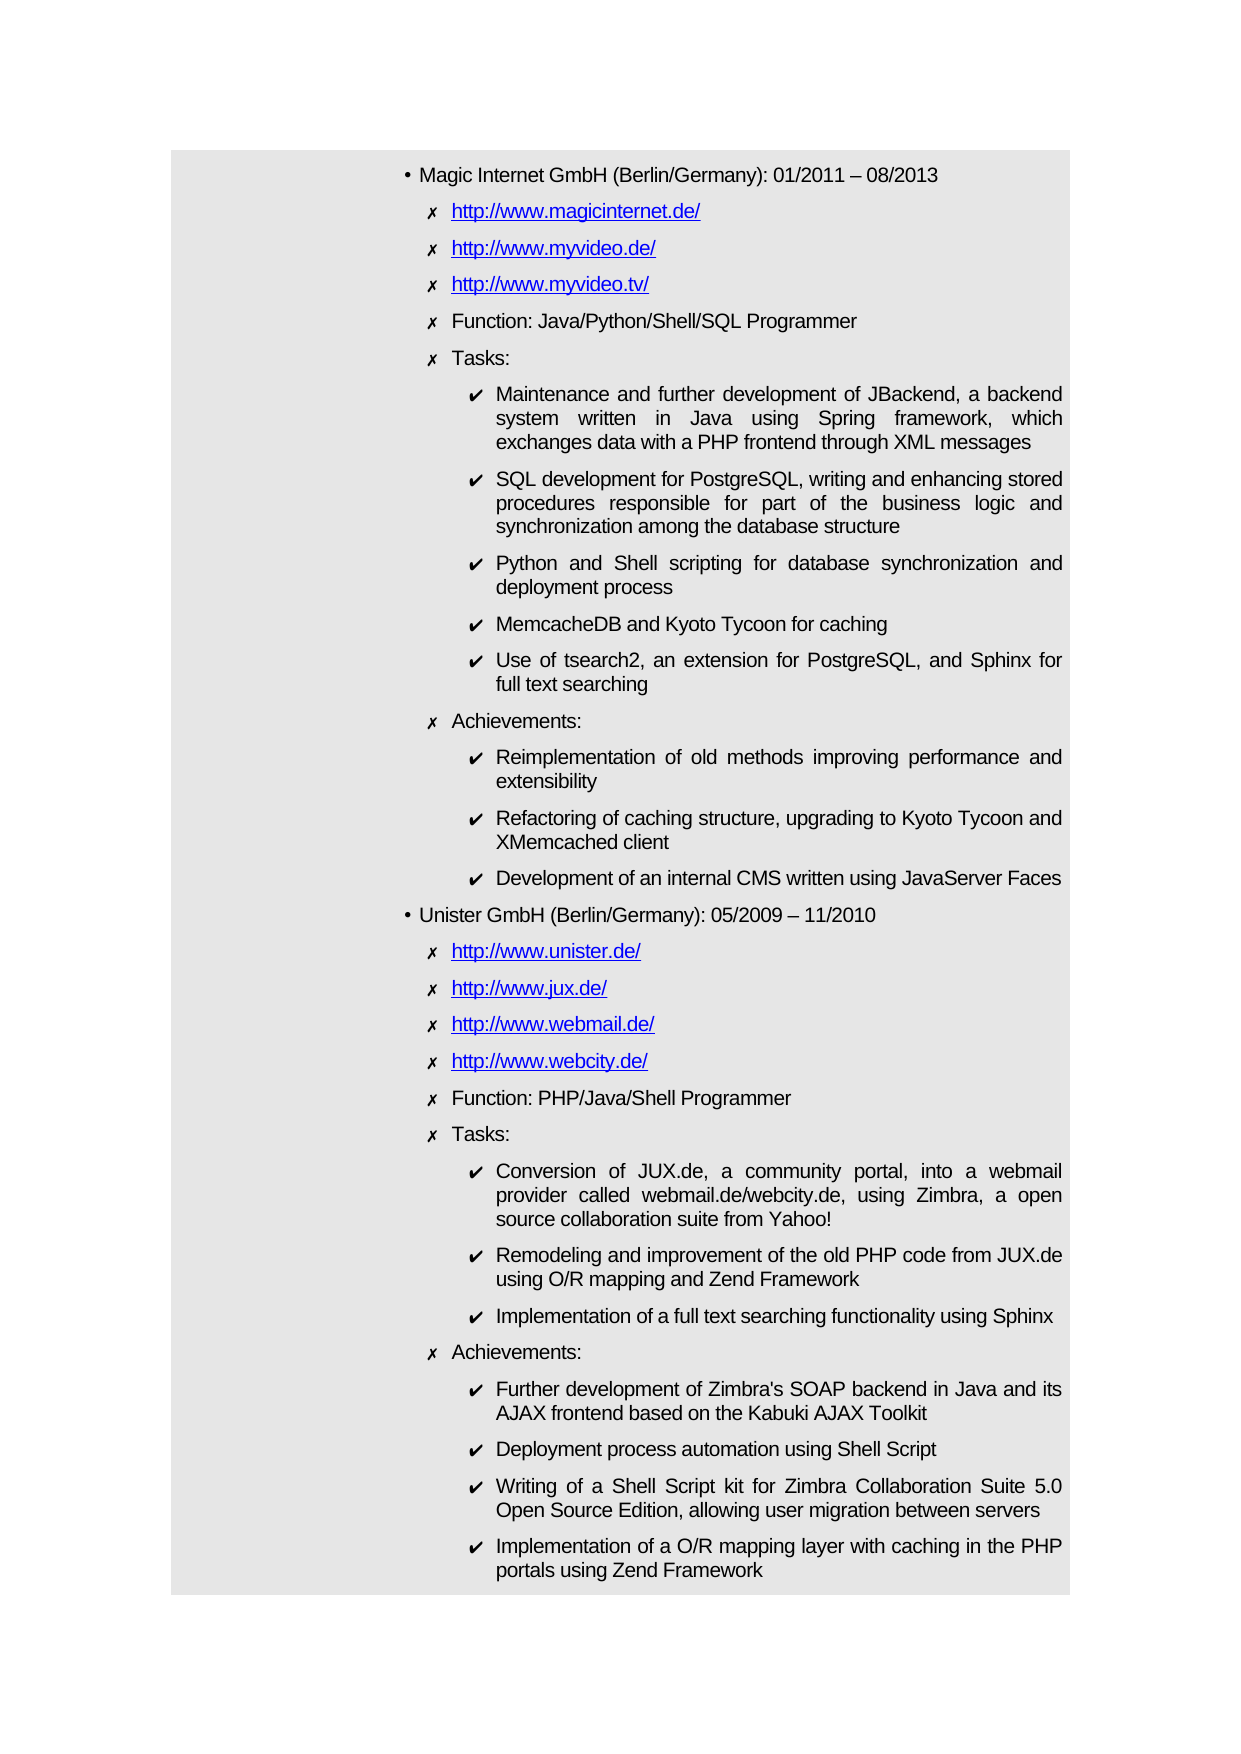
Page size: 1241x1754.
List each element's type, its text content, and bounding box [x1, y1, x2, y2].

table_cell adviqo AG (Berlin/Germany): 09/2013 – current http://www.adviqo.com/ http://www.questico.de/ http://www.thecircle.com/ http://www.kosmica.pl/ Function: Java/Shell/SQL Programmer Tasks: Development and maintenance of a backend system used by several domains worldwide, written in Java using Struts framework and EJB 2.1 Mobile frontend development with JSP and JQuery SQL development for Oracle Scrum agile software development Achievements: High availability of backend system, with downtime under one day per year Development of a mobile interface for Questico Magic Internet GmbH (Berlin/Germany): 01/2011 – 08/2013 http://www.magicinternet.de/ http://www.myvideo.de/ http://www.myvideo.tv/ Function: Java/Python/Shell/SQL Programmer Tasks: Maintenance and further development of JBackend, a backend system written in Java using Spring framework, which exchanges data with a PHP frontend through XML messages SQL development for PostgreSQL, writing and enhancing stored procedures responsible for part of the business logic and synchronization among the database structure Python and Shell scripting for database synchronization and deployment process MemcacheDB and Kyoto Tycoon for caching Use of tsearch2, an extension for PostgreSQL, and Sphinx for full text searching Achievements: Reimplementation of old methods improving performance and extensibility Refactoring of caching structure, upgrading to Kyoto Tycoon and XMemcached client Development of an internal CMS written using JavaServer Faces Unister GmbH (Berlin/Germany): 05/2009 – 11/2010 http://www.unister.de/ http://www.jux.de/ http://www.webmail.de/ http://www.webcity.de/ Function: PHP/Java/Shell Programmer Tasks: Conversion of JUX.de, a community portal, into a webmail provider called webmail.de/webcity.de, using Zimbra, a open source collaboration suite from Yahoo! Remodeling and improvement of the old PHP code from JUX.de using O/R mapping and Zend Framework Implementation of a full text searching functionality using Sphinx Achievements: Further development of Zimbra's SOAP backend in Java and its AJAX frontend based on the Kabuki AJAX Toolkit Deployment process automation using Shell Script Writing of a Shell Script kit for Zimbra Collaboration Suite 5.0 Open Source Edition, allowing user migration between servers Implementation of a O/R mapping layer with caching in the PHP portals using Zend Framework Code clean up and rewriting of old structures to improve speed and availability Ecards and more (Berlin/Germany): 06/2008 – 11/2008 http://www.ecards-and-more.de/ http://www.grusskartenfreunde.de/ http://www.grusskartenkoenig.de/ Function: PHP/Java Programmer Tasks: Development and maintenance of Grusskartenfreunde.de and Grusskartenkoenig.de using PHP, Smarty framework and MySQL Maintenance of backend system written in Java Achievements: Redesign of Grusskartenfreunde.de according to SEO (Search Engine Optimization) Development of a customizable iframe to sell cards on partner’s pages Image processing features translated from Java to PHP, using imagick extension Implementation of a new upload controlling feature in PHP, using uploadprogress extension Part of payment process translated from Java to PHP Migration of infrastructure to new servers, configuring PHP, Apache, MySQL and Sendmail Resource Informática (São Paulo/Brazil): 06/2007 – 11/2007 http://www.resource.com.br/ Function: Java/Perl/Shell Programmer Tasks: Allocation at Citigroup, developing and maintaining eSALES application in Java, implementing batch jobs in Perl and Shell over Solaris environment, and using JRun and Sybase Achievements: Integration of eSALES with other internal software using batch jobs Versioning and deployment control using Hermes SysMap Solutions (São Paulo, Belo Horizonte/Brazil): 11/2006 – 04/2007 http://www.sysmap.com.br/ Function: Java/Perl Programmer Tasks: Allocation at Convergys Latin America, developing customizations in Java and Perl for Infinys solution and configuring test environments in Solaris platform with WebSphere and Oracle Allocation in software house in Belo Horizonte, developing CRM for Telemig Celular over Sol Light framework, using Struts, Spring, Hibernate, JSON and AJAX Achievements: Java and Perl extensions for Infinys solution Complete WebSphere configuration for test environments AJAX and JSON for data exchange in Sol Light framework (internal framework built over Struts, Spring and Hibernate) Imago IT Solutions (São Paulo/Brazil): 05/2006 – 10/2006 http://www.imago.com.br/ Function: Java Programmer Tasks: Allocation at Scopus Tecnologia, working on Bradesco Net Empresa bank system maintenance and development with Java, using Struts framework, Taglibs repository, WebSphere application server, SQL Server and mainframe integration by SNA Achievements: 3rd level support for Bradesco Net Empresa users Design changes in Bradesco Net Empresa, and further development of features Emphasys IT Solutions (São Paulo/Brazil): 01/2006 – 04/2006 http://www.emphasys.com.br/ Function: Java Programmer Tasks: Java application development for desktop and internet, using Struts and Hibernate frameworks, Taglibs repository, WebLogic application server and Oracle Achievements: Development of a fidelity portal for Pão de Açúcar, one of the largest Brazilian supermarket chains Development of an investment control application for Itaú, one of the largest Brazilian private banks MaxiHost Hospedagem de Sites (São Paulo/Brazil): 11/2005 – 12/2005 http://www.maxihost.com.br/ Function: PHP/Java Programmer Tasks: Customizing of ModernBill, a commercial billing tool for hosting business developed in PHP/MySQL, and integration with the company’s website Integration of a Java credit card payment system into ModernBill Writing of a electronic time clock application in PHP/MySQL for internal use Achievements: Changes in ModernBill to better fit MaxiHost’s business structure Development of a new standalone application for control of shifts and extra hours Compal (Belém/Brazil): 09/2000 – 02/2005 Function: PHP/Java/Delphi Programmer and Network Administrator Tasks: Web design and development with Java, object oriented PHP, MySQL and PostgreSQL Application development in Delphi/Interbase Configuration and maintenance of Linux systems Network administration in Linux and Windows Execution of backup routines Achievements: Hardware and software installation and configuration Development of a personal website for company’s owner, using PHP and PostgreSQL (later changed to MySQL) Development of a prototype for a new sales system in Delphi 5 and Interbase [391, 150, 1070, 1595]
table_cell [171, 150, 391, 1595]
